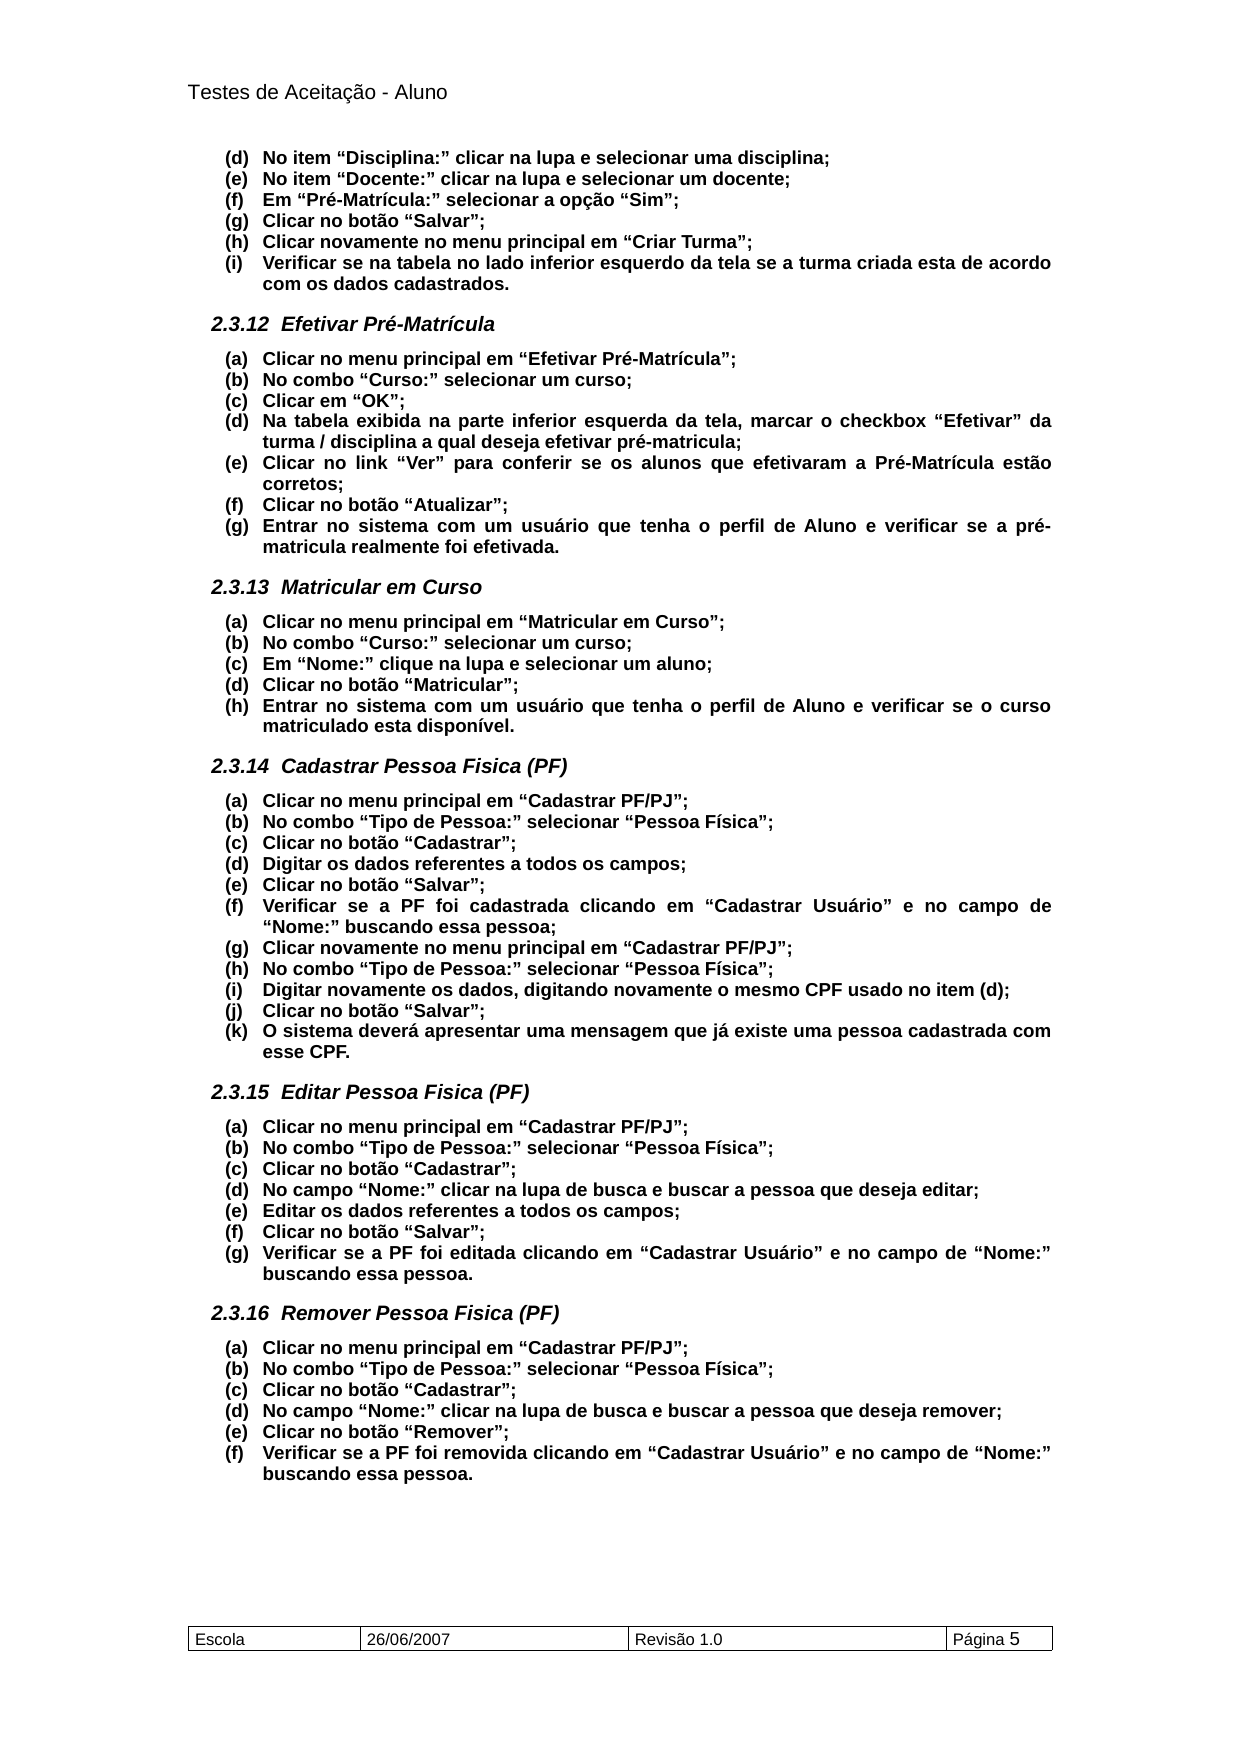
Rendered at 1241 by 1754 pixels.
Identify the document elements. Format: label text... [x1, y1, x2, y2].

subtitle Editar Pessoa Fisica (PF) [187, 1081, 1053, 1104]
subtitle Remover Pessoa Fisica (PF) [187, 1302, 1053, 1325]
list No campo “Nome:” clicar na lupa de busca e buscar a pessoa que deseja remover; [225, 1401, 1053, 1422]
list Entrar no sistema com um usuário que tenha o perfil de Aluno e verificar se a pré-matricula realmente foi efetivada. [225, 516, 1053, 557]
list Verificar se a PF foi removida clicando em “Cadastrar Usuário” e no campo de “Nome:” buscando essa pessoa. [225, 1442, 1053, 1484]
list No combo “Tipo de Pessoa:” selecionar “Pessoa Física”; [225, 1359, 1053, 1380]
list Clicar novamente no menu principal em “Criar Turma”; [225, 232, 1053, 252]
list Clicar no botão “Remover”; [225, 1422, 1053, 1442]
list Clicar no menu principal em “Cadastrar PF/PJ”; [225, 1338, 1053, 1359]
list Entrar no sistema com um usuário que tenha o perfil de Aluno e verificar se o curso matriculado esta disponível. [225, 695, 1053, 737]
list No campo “Nome:” clicar na lupa de busca e buscar a pessoa que deseja editar; [225, 1179, 1053, 1200]
list Editar os dados referentes a todos os campos; [225, 1200, 1053, 1221]
list Em “Pré-Matrícula:” selecionar a opção “Sim”; [225, 190, 1053, 211]
list Clicar no botão “Matricular”; [225, 674, 1053, 695]
list No combo “Curso:” selecionar um curso; [225, 369, 1053, 390]
list Clicar no menu principal em “Matricular em Curso”; [225, 611, 1053, 632]
list No combo “Tipo de Pessoa:” selecionar “Pessoa Física”; [225, 812, 1053, 832]
list Verificar se a PF foi cadastrada clicando em “Cadastrar Usuário” e no campo de “Nome:” buscando essa pessoa; [225, 895, 1053, 937]
list Clicar no botão “Salvar”; [225, 874, 1053, 895]
list Clicar no link “Ver” para conferir se os alunos que efetivaram a Pré-Matrícula estão corretos; [225, 453, 1053, 495]
list O sistema deverá apresentar uma mensagem que já existe uma pessoa cadastrada com esse CPF. [225, 1021, 1053, 1063]
list Na tabela exibida na parte inferior esquerda da tela, marcar o checkbox “Efetivar” da turma / disciplina a qual deseja efetivar pré-matricula; [225, 411, 1053, 453]
list Clicar no botão “Cadastrar”; [225, 832, 1053, 853]
subtitle Cadastrar Pessoa Fisica (PF) [187, 754, 1053, 778]
list Verificar se na tabela no lado inferior esquerdo da tela se a turma criada esta de acordo com os dados cadastrados. [225, 252, 1053, 294]
list No item “Docente:” clicar na lupa e selecionar um docente; [225, 169, 1053, 190]
subtitle Matricular em Curso [187, 575, 1053, 599]
list Clicar no menu principal em “Cadastrar PF/PJ”; [225, 791, 1053, 812]
list Clicar no botão “Atualizar”; [225, 495, 1053, 516]
list Clicar no botão “Cadastrar”; [225, 1380, 1053, 1401]
subtitle Efetivar Pré-Matrícula [187, 312, 1053, 336]
list Clicar no botão “Cadastrar”; [225, 1158, 1053, 1179]
list No combo “Tipo de Pessoa:” selecionar “Pessoa Física”; [225, 1137, 1053, 1158]
list Digitar os dados referentes a todos os campos; [225, 853, 1053, 874]
list Clicar no botão “Salvar”; [225, 211, 1053, 232]
list Clicar no menu principal em “Cadastrar PF/PJ”; [225, 1117, 1053, 1137]
list Verificar se a PF foi editada clicando em “Cadastrar Usuário” e no campo de “Nome:” buscando essa pessoa. [225, 1242, 1053, 1284]
list Clicar no botão “Salvar”; [225, 1221, 1053, 1242]
list Clicar em “OK”; [225, 390, 1053, 411]
list No combo “Tipo de Pessoa:” selecionar “Pessoa Física”; [225, 958, 1053, 979]
list Clicar no menu principal em “Efetivar Pré-Matrícula”; [225, 348, 1053, 369]
list Clicar no botão “Salvar”; [225, 1000, 1053, 1021]
list No item “Disciplina:” clicar na lupa e selecionar uma disciplina; [225, 148, 1053, 169]
list Clicar novamente no menu principal em “Cadastrar PF/PJ”; [225, 937, 1053, 958]
list Digitar novamente os dados, digitando novamente o mesmo CPF usado no item (d); [225, 979, 1053, 1000]
list No combo “Curso:” selecionar um curso; [225, 632, 1053, 653]
list Em “Nome:” clique na lupa e selecionar um aluno; [225, 653, 1053, 674]
